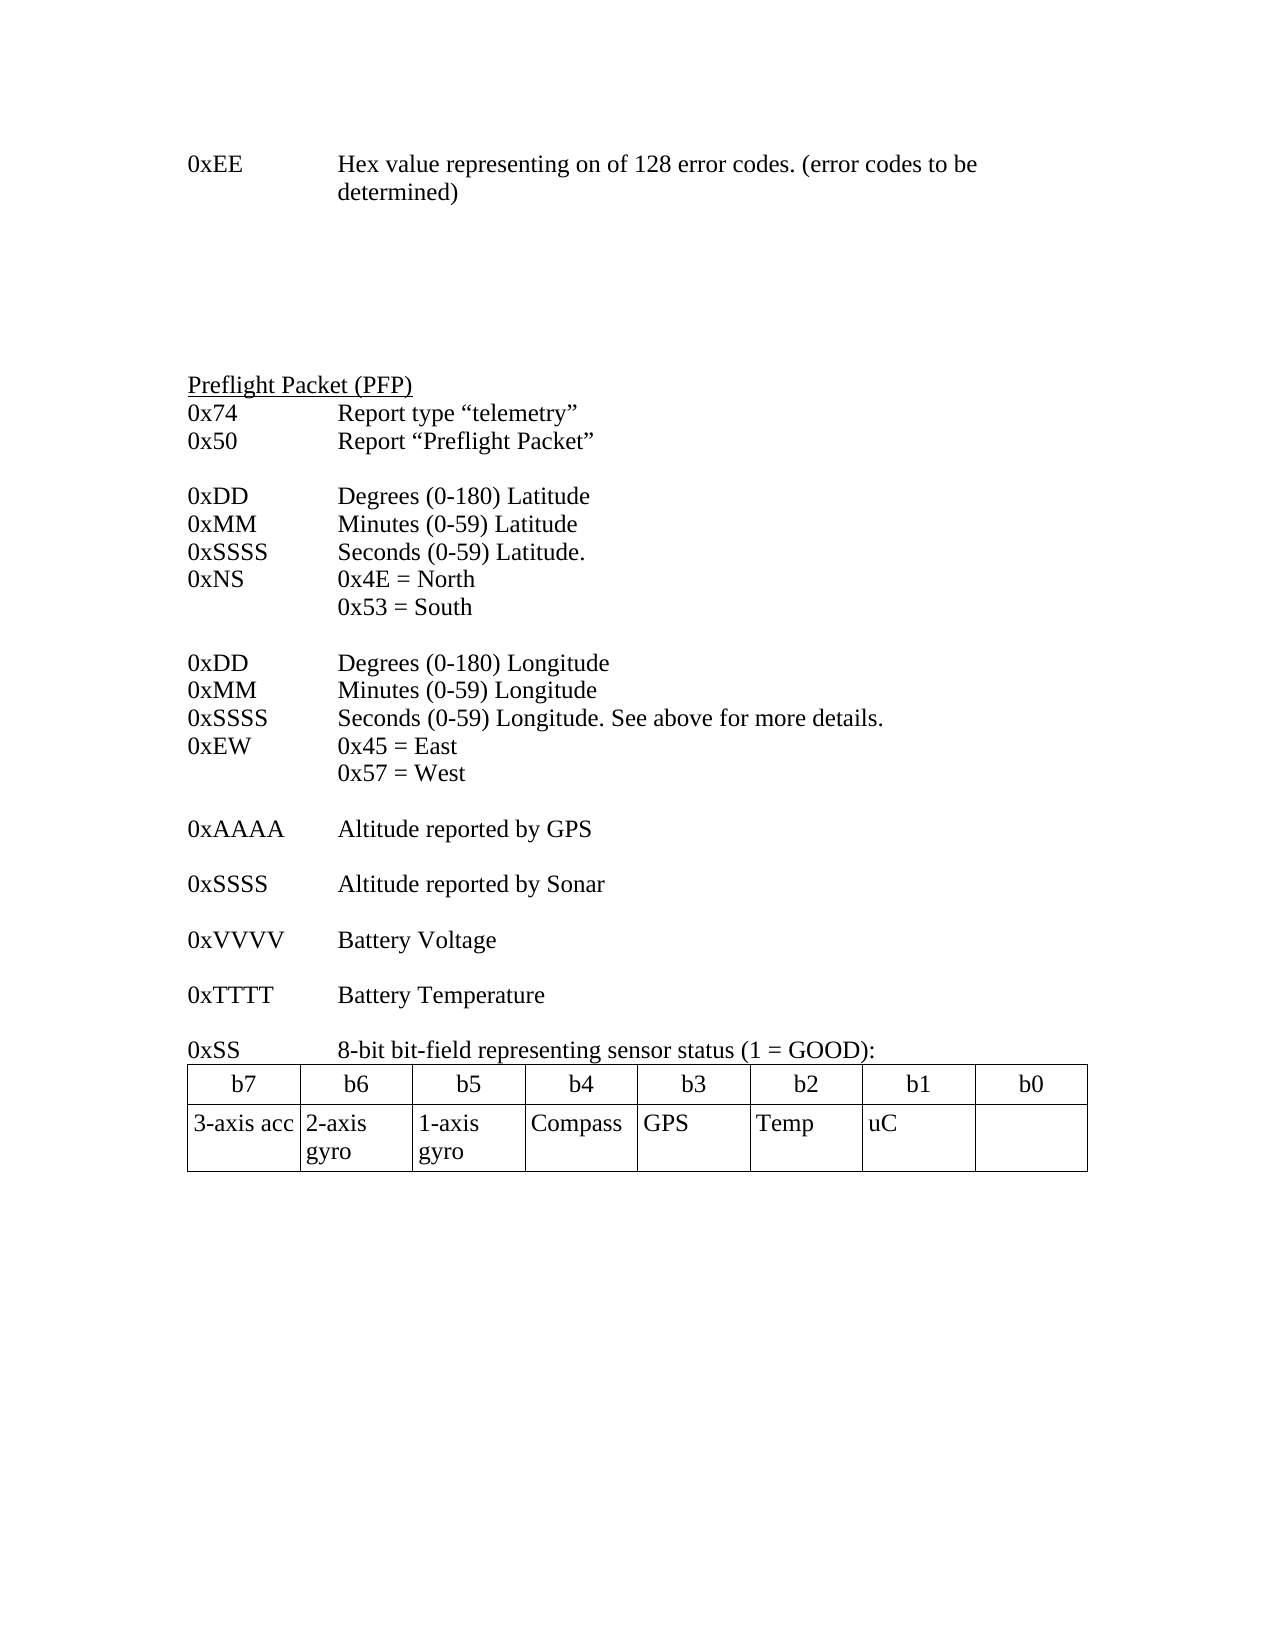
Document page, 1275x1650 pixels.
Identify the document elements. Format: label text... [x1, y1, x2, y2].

text 0x74 Report type “telemetry” [187, 399, 1087, 427]
text 0xEW 0x45 = East [187, 732, 1087, 759]
text 0xSSSS Seconds (0-59) Latitude. [187, 538, 1087, 566]
table_header b1 [863, 1065, 975, 1104]
table_header b7 [188, 1065, 300, 1104]
table_cell GPS [638, 1105, 750, 1171]
text 0xTTTT Battery Temperature [187, 981, 1087, 1009]
text 0xDD Degrees (0-180) Longitude [187, 649, 1087, 676]
table_header b2 [751, 1065, 862, 1104]
text 0x57 = West [187, 759, 1087, 787]
table_header b5 [413, 1065, 525, 1104]
table_cell 1-axis gyro [413, 1105, 525, 1171]
text 0xSSSS Altitude reported by Sonar [187, 870, 1087, 898]
table_cell 3-axis acc [188, 1105, 300, 1171]
table_cell [976, 1105, 1087, 1171]
text 0x50 Report “Preflight Packet” [187, 427, 1087, 455]
table_cell Temp [751, 1105, 862, 1171]
text 0x53 = South [187, 593, 1087, 621]
text 0xSS 8-bit bit-field representing sensor status (1 = GOOD): [187, 1037, 1087, 1064]
text 0xMM Minutes (0-59) Longitude [187, 676, 1087, 704]
text 0xEE Hex value representing on of 128 error codes. (error codes to be determined) [187, 150, 1087, 205]
text 0xAAAA Altitude reported by GPS [187, 815, 1087, 843]
table_cell uC [863, 1105, 975, 1171]
table_header b0 [976, 1065, 1087, 1104]
table_header b3 [638, 1065, 750, 1104]
text 0xSSSS Seconds (0-59) Longitude. See above for more details. [187, 704, 1087, 732]
text 0xDD Degrees (0-180) Latitude [187, 482, 1087, 510]
text Preflight Packet (PFP) [187, 372, 1087, 399]
text 0xMM Minutes (0-59) Latitude [187, 510, 1087, 538]
table_cell 2-axis gyro [301, 1105, 412, 1171]
text 0xVVVV Battery Voltage [187, 926, 1087, 953]
table_cell Compass [526, 1105, 637, 1171]
table_header b4 [526, 1065, 637, 1104]
text 0xNS 0x4E = North [187, 566, 1087, 593]
table_header b6 [301, 1065, 412, 1104]
